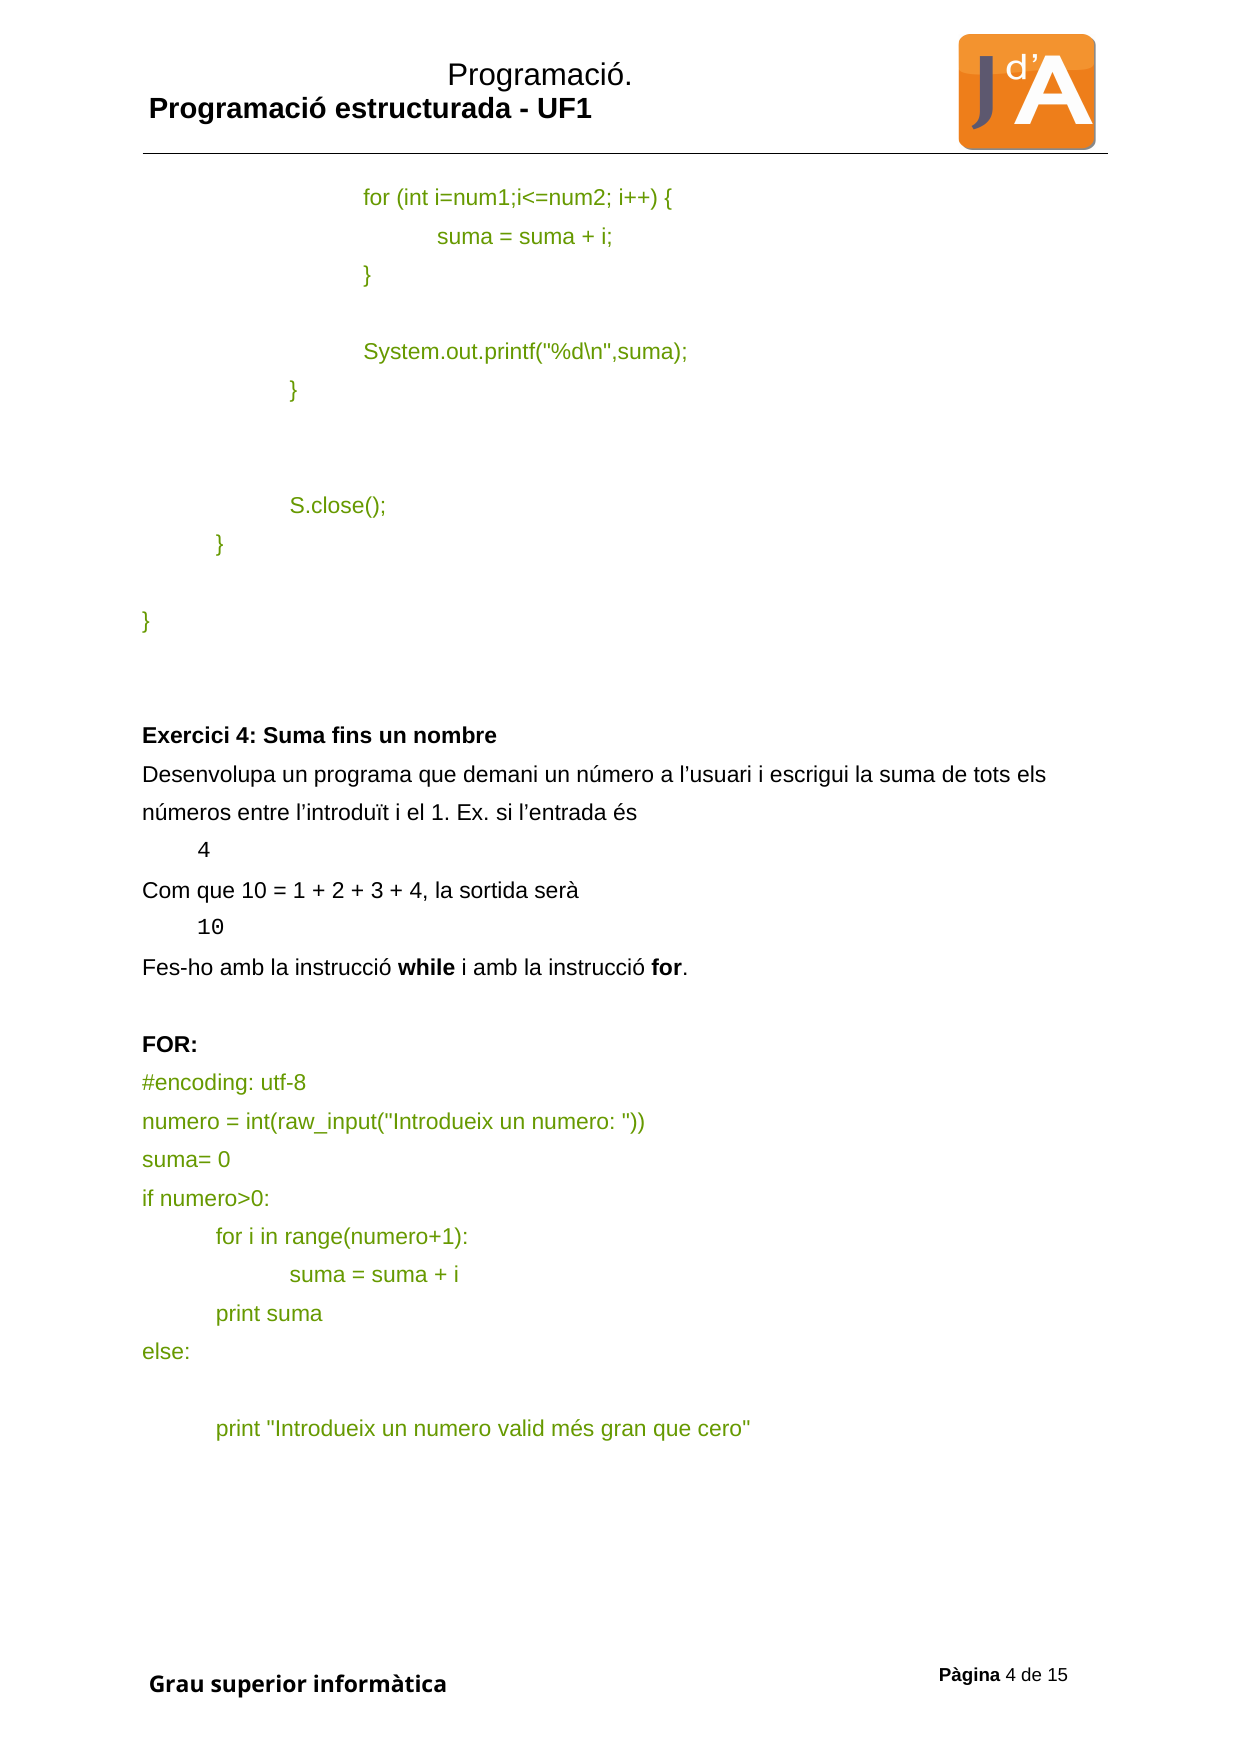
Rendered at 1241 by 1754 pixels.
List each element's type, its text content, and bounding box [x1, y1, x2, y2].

text Exercici 4: Suma fins un nombre [142, 723, 1107, 749]
text suma = suma + i [142, 1262, 1107, 1288]
text if numero>0: [142, 1185, 1107, 1211]
text Fes-ho amb la instrucció while i amb la instrucció for. [142, 954, 1107, 980]
text } [142, 531, 1107, 557]
text numero = int(raw_input("Introdueix un numero: ")) [142, 1108, 1107, 1134]
text print "Introdueix un numero valid més gran que cero" [142, 1416, 1107, 1441]
text else: [142, 1339, 1107, 1364]
text print suma [142, 1301, 1107, 1326]
picture [958, 34, 1096, 150]
text for (int i=num1;i<=num2; i++) { [142, 185, 1107, 211]
text } [142, 608, 1107, 633]
text 10 [142, 916, 1107, 942]
text FOR: [142, 1031, 1107, 1057]
text Desenvolupa un programa que demani un número a l’usuari i escrigui la suma de tots els números entre l’introduït i el 1. Ex. si l’entrada és [142, 762, 1107, 826]
text S.close(); [142, 492, 1107, 518]
text } [142, 377, 1107, 403]
text suma = suma + i; [142, 223, 1107, 249]
text for i in range(numero+1): [142, 1224, 1107, 1249]
text Com que 10 = 1 + 2 + 3 + 4, la sortida serà [142, 877, 1107, 903]
text suma= 0 [142, 1147, 1107, 1172]
text #encoding: utf-8 [142, 1070, 1107, 1096]
text } [142, 262, 1107, 287]
text System.out.printf("%d\n",suma); [142, 339, 1107, 364]
text 4 [142, 838, 1107, 864]
